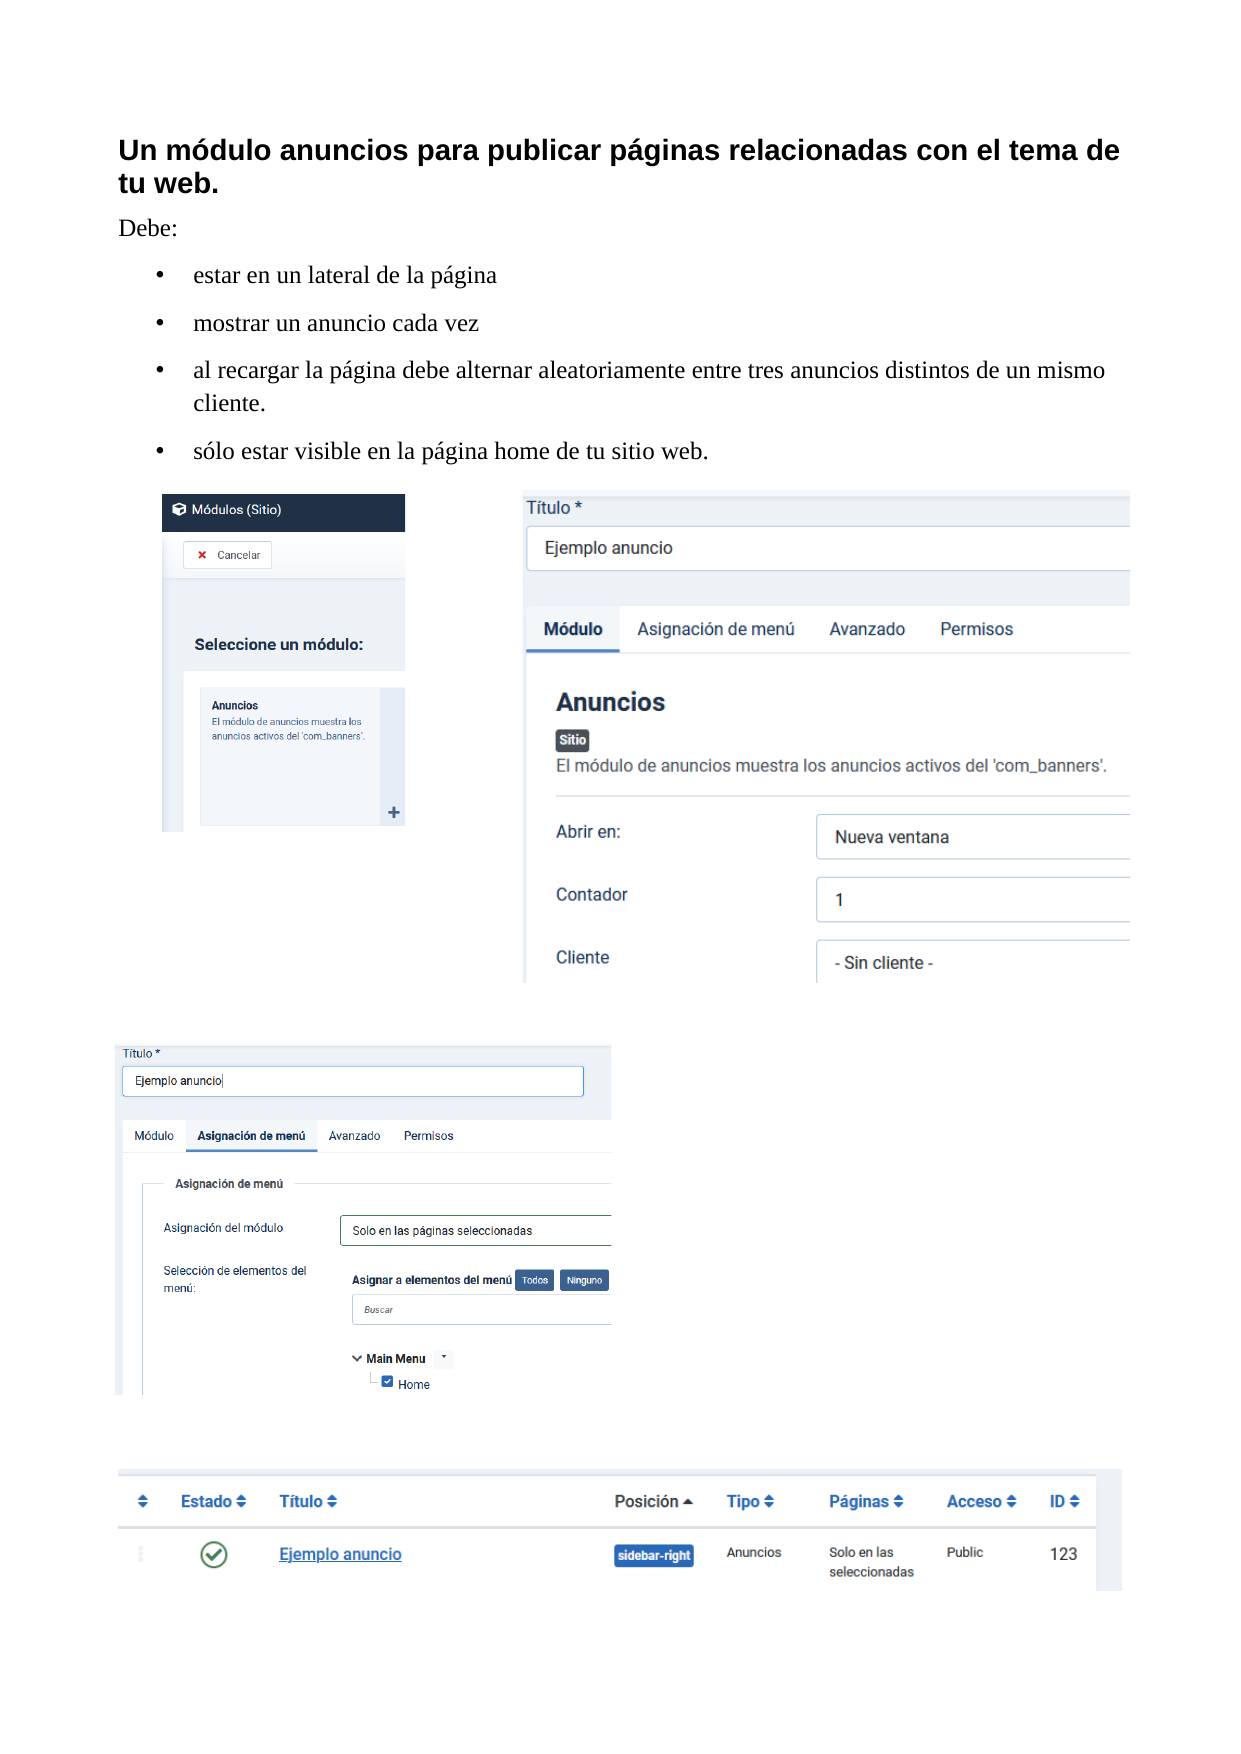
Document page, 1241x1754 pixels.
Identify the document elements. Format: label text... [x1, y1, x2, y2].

picture [522, 490, 1130, 983]
list al recargar la página debe alternar aleatoriamente entre tres anuncios distintos de un mismo cliente. [156, 356, 1122, 417]
subtitle Un módulo anuncios para publicar páginas relacionadas con el tema de tu web. [118, 133, 1122, 200]
text Debe: [118, 213, 1122, 241]
picture [114, 1044, 612, 1395]
list estar en un lateral de la página [156, 260, 1122, 289]
picture [162, 494, 406, 832]
list mostrar un anuncio cada vez [156, 308, 1122, 337]
picture [118, 1469, 1123, 1591]
list sólo estar visible en la página home de tu sitio web. [156, 436, 1122, 465]
